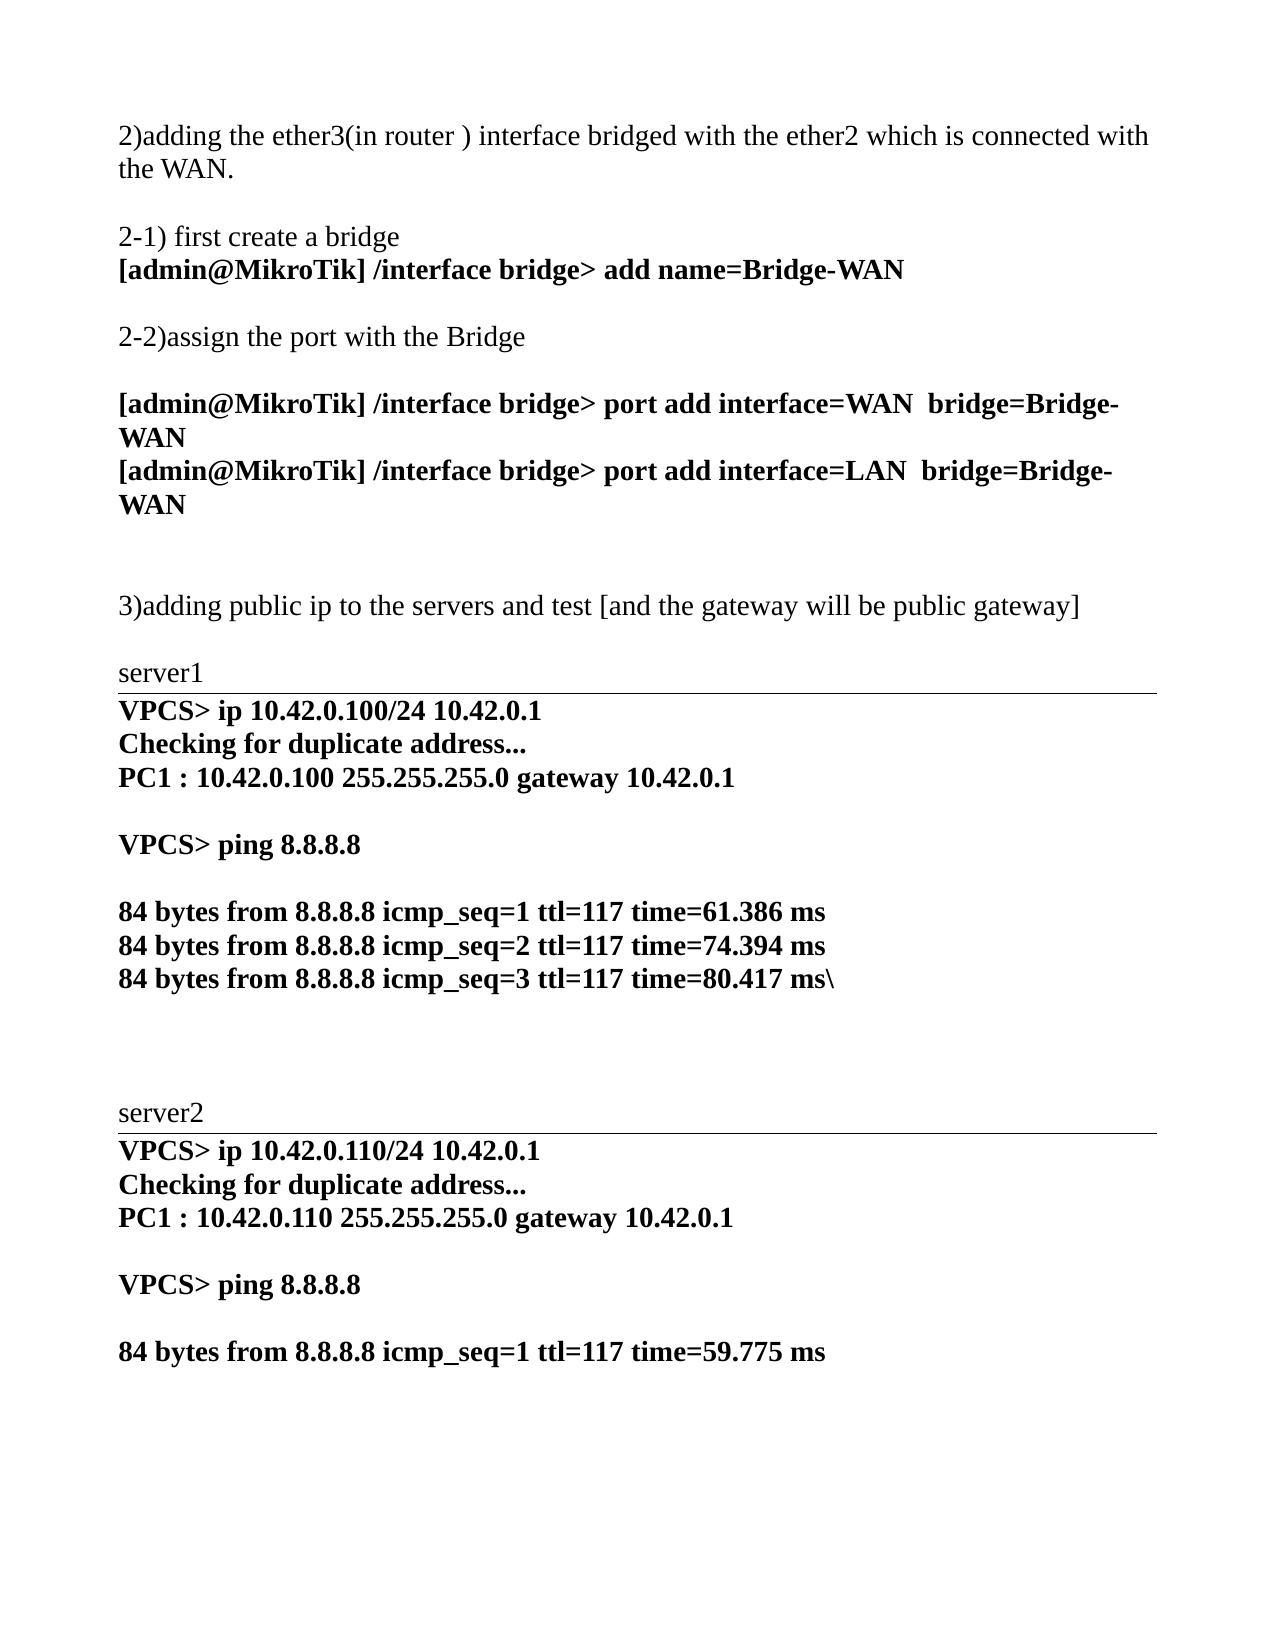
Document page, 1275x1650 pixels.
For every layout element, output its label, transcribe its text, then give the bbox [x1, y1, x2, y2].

text 3)adding public ip to the servers and test [and the gateway will be public gateway] [118, 588, 1157, 621]
text 84 bytes from 8.8.8.8 icmp_seq=1 ttl=117 time=61.386 ms [118, 894, 1157, 928]
text server1 [118, 655, 1157, 693]
text 2)adding the ether3(in router ) interface bridged with the ether2 which is connected with the WAN. [118, 118, 1157, 185]
text server2 [118, 1095, 1157, 1133]
text 2-1) first create a bridge [118, 219, 1157, 252]
text VPCS> ip 10.42.0.100/24 10.42.0.1 [118, 694, 1157, 726]
text [admin@MikroTik] /interface bridge> port add interface=LAN bridge=Bridge-WAN [118, 453, 1157, 521]
text 84 bytes from 8.8.8.8 icmp_seq=3 ttl=117 time=80.417 ms\ [118, 961, 1157, 995]
text Checking for duplicate address... [118, 1167, 1157, 1200]
text 84 bytes from 8.8.8.8 icmp_seq=2 ttl=117 time=74.394 ms [118, 928, 1157, 961]
text VPCS> ping 8.8.8.8 [118, 1267, 1157, 1301]
text VPCS> ping 8.8.8.8 [118, 827, 1157, 861]
text PC1 : 10.42.0.100 255.255.255.0 gateway 10.42.0.1 [118, 760, 1157, 793]
text PC1 : 10.42.0.110 255.255.255.0 gateway 10.42.0.1 [118, 1200, 1157, 1234]
text 2-2)assign the port with the Bridge [118, 319, 1157, 353]
text [admin@MikroTik] /interface bridge> port add interface=WAN bridge=Bridge-WAN [118, 386, 1157, 453]
text 84 bytes from 8.8.8.8 icmp_seq=1 ttl=117 time=59.775 ms [118, 1334, 1157, 1368]
text [admin@MikroTik] /interface bridge> add name=Bridge-WAN [118, 252, 1157, 286]
text Checking for duplicate address... [118, 726, 1157, 760]
text VPCS> ip 10.42.0.110/24 10.42.0.1 [118, 1134, 1157, 1167]
